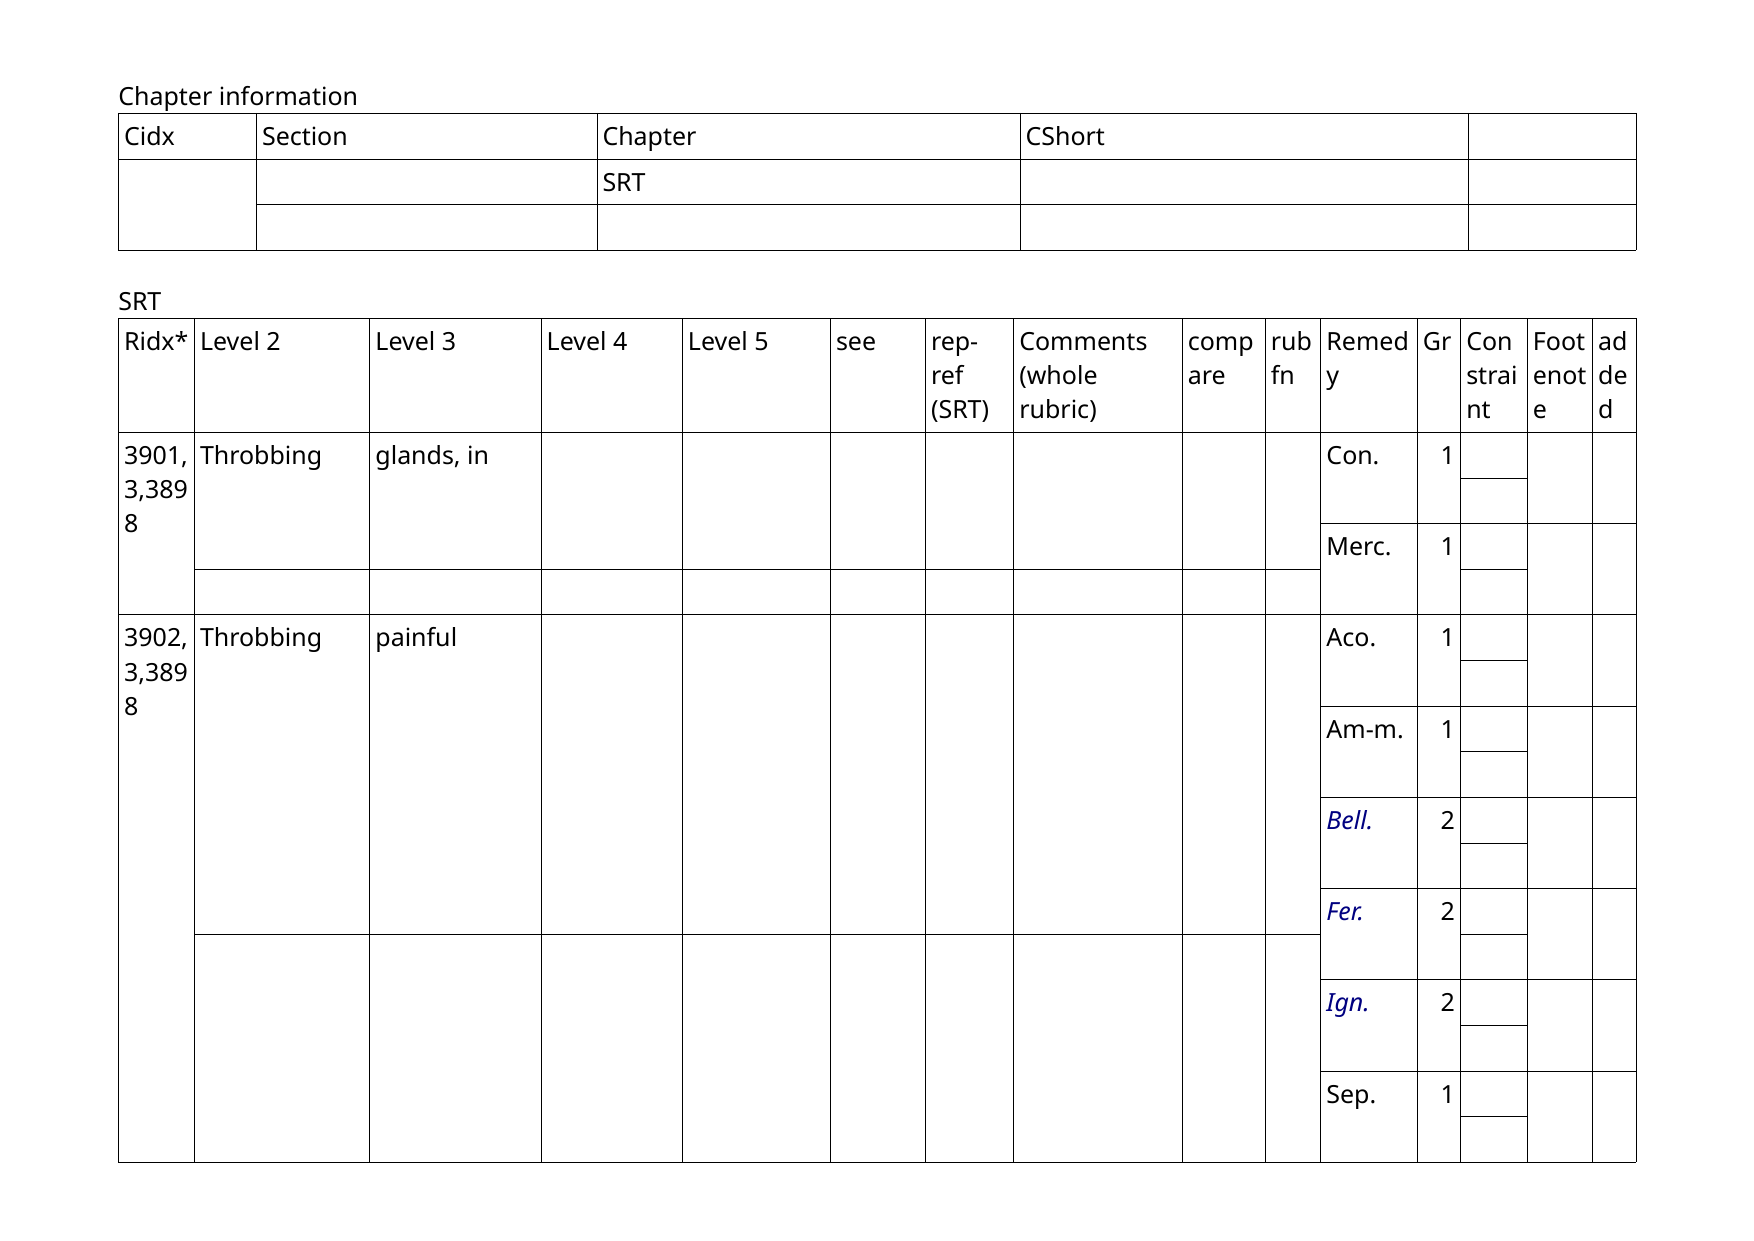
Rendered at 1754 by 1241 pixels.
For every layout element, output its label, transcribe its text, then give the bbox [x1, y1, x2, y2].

table_cell [683, 615, 830, 934]
table_cell Con. [1321, 433, 1417, 523]
table_cell [1528, 433, 1592, 523]
table_cell [683, 935, 830, 1162]
table_cell 1 [1418, 524, 1460, 614]
table_cell [926, 935, 1013, 1162]
table_cell [1528, 707, 1592, 797]
table_cell [1461, 570, 1527, 614]
table_cell [1528, 524, 1592, 614]
table_header Level 3 [370, 319, 541, 432]
table_cell [1461, 1072, 1527, 1116]
table_cell [1593, 889, 1636, 979]
table_cell [1461, 479, 1527, 523]
table_cell 1 [1418, 433, 1460, 523]
text SRT [118, 284, 1636, 318]
table_cell [1014, 570, 1182, 614]
table_cell [1528, 615, 1592, 706]
table_cell [1266, 433, 1320, 569]
table_cell [1183, 935, 1265, 1162]
table_cell 2 [1418, 980, 1460, 1071]
table_cell 1 [1418, 1072, 1460, 1162]
table_cell 2 [1418, 889, 1460, 979]
table_cell [542, 615, 682, 934]
table_cell [1593, 707, 1636, 797]
table_cell glands, in [370, 433, 541, 569]
table_cell [683, 570, 830, 614]
table_header Gr [1418, 319, 1460, 432]
table_header [1469, 114, 1636, 158]
table_cell [1593, 1072, 1636, 1162]
table_cell [1461, 1026, 1527, 1071]
table_header Level 5 [683, 319, 830, 432]
table_header Level 4 [542, 319, 682, 432]
table_cell [1528, 889, 1592, 979]
table_cell [370, 570, 541, 614]
table_cell [1469, 205, 1636, 250]
table_header rep-ref (SRT) [926, 319, 1013, 432]
table_cell Throbbing [195, 433, 369, 569]
table_cell Sep. [1321, 1072, 1417, 1162]
table_cell [1593, 433, 1636, 523]
table_cell [1461, 433, 1527, 477]
table_cell [1528, 798, 1592, 888]
table_cell Ign. [1321, 980, 1417, 1071]
table_cell [1461, 1117, 1527, 1162]
table_header Level 2 [195, 319, 369, 432]
table_cell [1593, 615, 1636, 706]
table_cell Aco. [1321, 615, 1417, 706]
table_header Chapter [598, 114, 1020, 158]
table_cell Am-m. [1321, 707, 1417, 797]
table_cell 3902,3,3898 [119, 615, 194, 1162]
table_cell [542, 935, 682, 1162]
table_cell [1461, 752, 1527, 797]
table_cell [195, 570, 369, 614]
table_header Remedy [1321, 319, 1417, 432]
table_cell [1021, 205, 1468, 250]
table_cell 2 [1418, 798, 1460, 888]
table_cell [831, 433, 925, 569]
table_header Section [257, 114, 597, 158]
table_cell Throbbing [195, 615, 369, 934]
table_header Comments (whole rubric) [1014, 319, 1182, 432]
table_cell [1014, 433, 1182, 569]
table_cell [1528, 1072, 1592, 1162]
table_cell [1461, 661, 1527, 706]
table_cell [1593, 524, 1636, 614]
table_cell painful [370, 615, 541, 934]
table_cell [1593, 798, 1636, 888]
table_cell [831, 615, 925, 934]
table_cell Fer. [1321, 889, 1417, 979]
table_header CShort [1021, 114, 1468, 158]
table_cell SRT [598, 160, 1020, 204]
table_cell [1266, 615, 1320, 934]
table_cell [1461, 615, 1527, 660]
table_header compare [1183, 319, 1265, 432]
table_header Cidx [119, 114, 256, 158]
table_header Constraint [1461, 319, 1527, 432]
table_cell 1 [1418, 707, 1460, 797]
table_cell [1461, 707, 1527, 751]
table_cell [1183, 615, 1265, 934]
table_cell [926, 615, 1013, 934]
table_cell [1461, 889, 1527, 934]
table_cell [1593, 980, 1636, 1071]
table_cell [1461, 935, 1527, 979]
table_cell [257, 160, 597, 204]
table_cell [257, 205, 597, 250]
table_cell 1 [1418, 615, 1460, 706]
table_header Footenote [1528, 319, 1592, 432]
table_cell [1461, 524, 1527, 569]
table_cell Bell. [1321, 798, 1417, 888]
table_cell [1461, 798, 1527, 842]
table_cell [1021, 160, 1468, 204]
table_cell [1183, 433, 1265, 569]
table_cell [195, 935, 369, 1162]
table_cell [1014, 935, 1182, 1162]
table_cell [1014, 615, 1182, 934]
table_cell [926, 570, 1013, 614]
table_header see [831, 319, 925, 432]
table_cell [598, 205, 1020, 250]
table_cell [831, 570, 925, 614]
table_cell [542, 433, 682, 569]
table_cell [1469, 160, 1636, 204]
table_cell [1183, 570, 1265, 614]
table_cell [370, 935, 541, 1162]
table_cell [831, 935, 925, 1162]
table_cell [542, 570, 682, 614]
table_cell [1461, 980, 1527, 1025]
table_cell [1266, 570, 1320, 614]
table_cell [1461, 844, 1527, 888]
text Chapter information [118, 79, 1636, 113]
table_cell [1528, 980, 1592, 1071]
table_cell [1266, 935, 1320, 1162]
table_header Ridx* [119, 319, 194, 432]
table_cell [926, 433, 1013, 569]
table_cell [683, 433, 830, 569]
table_cell Merc. [1321, 524, 1417, 614]
table_cell [119, 160, 256, 250]
table_header rub fn [1266, 319, 1320, 432]
table_cell 3901,3,3898 [119, 433, 194, 614]
table_header added [1593, 319, 1636, 432]
